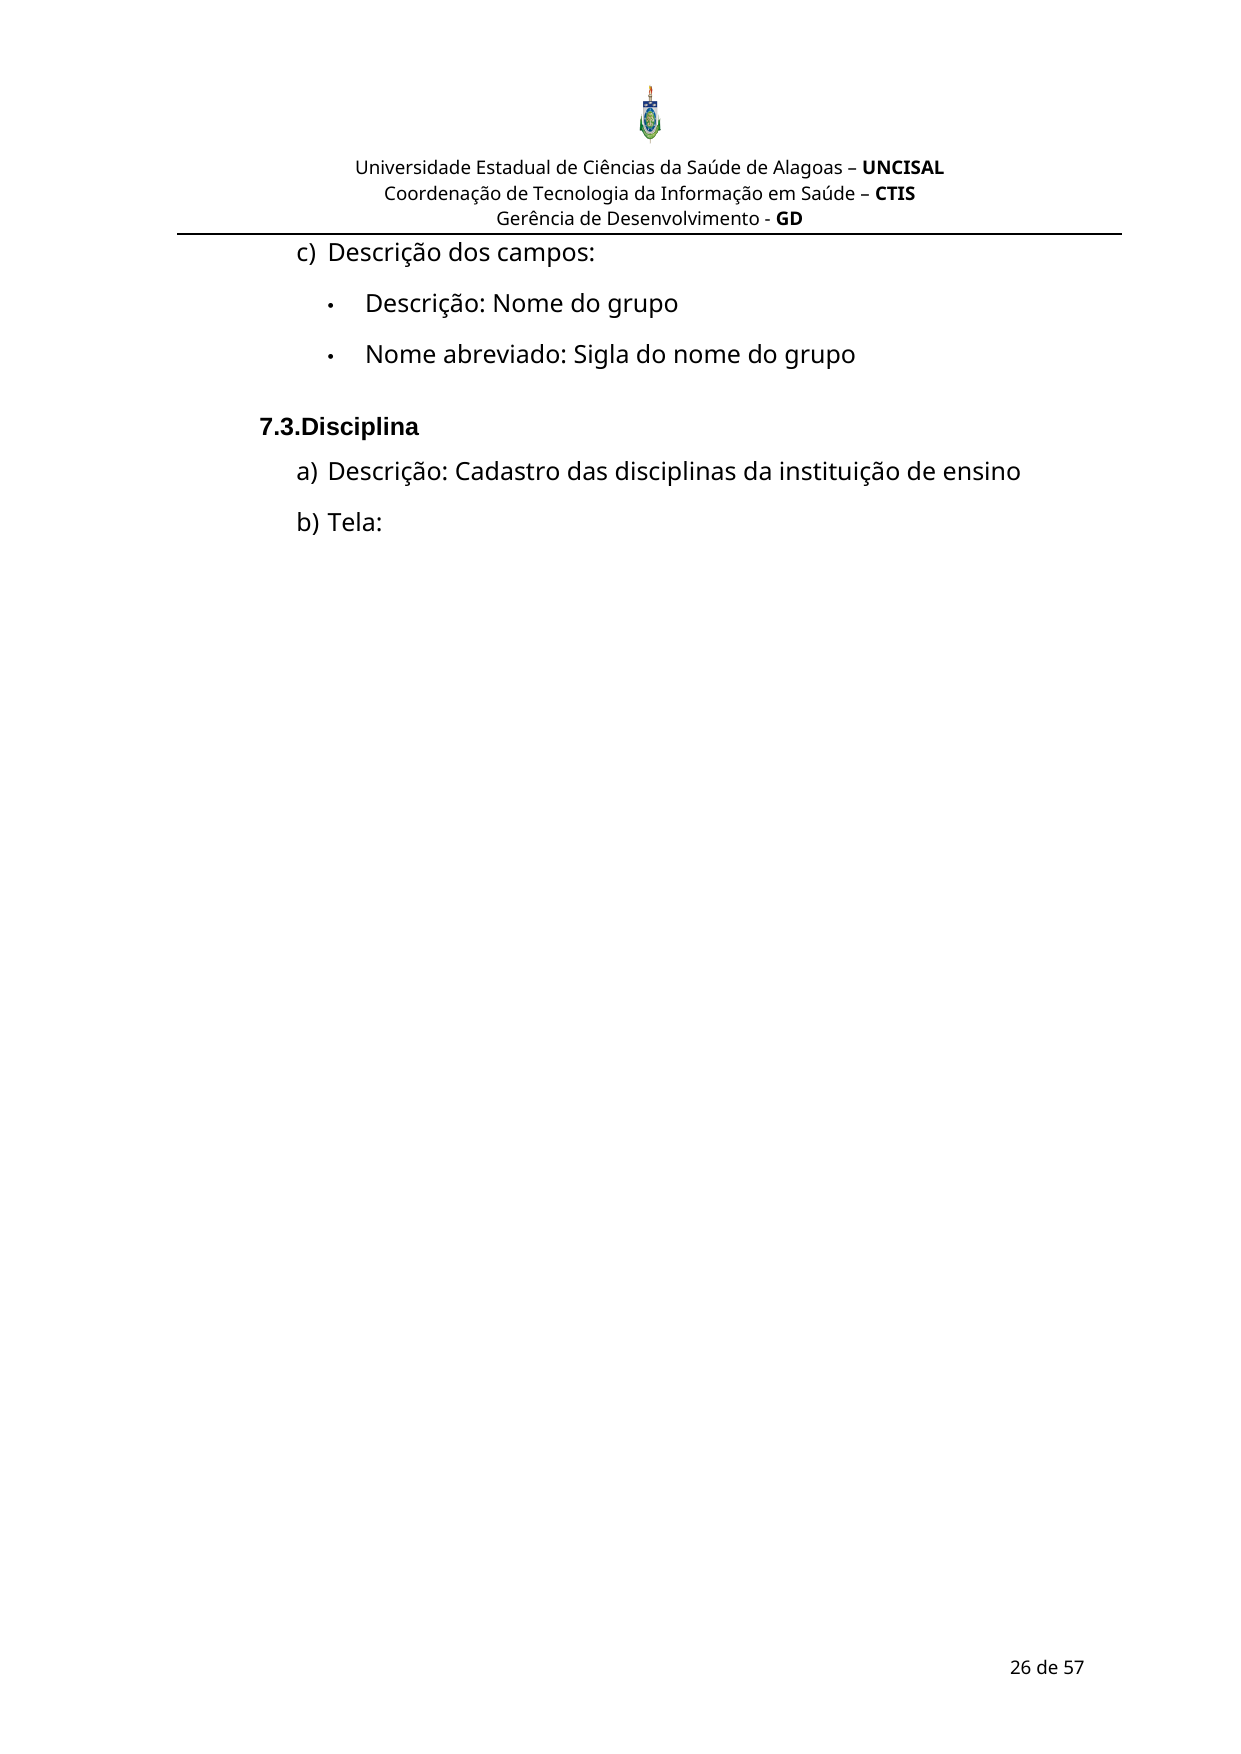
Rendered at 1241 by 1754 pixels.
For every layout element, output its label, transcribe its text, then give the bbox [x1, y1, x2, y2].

list Descrição: Cadastro das disciplinas da instituição de ensino [290, 454, 1122, 488]
picture [638, 82, 662, 146]
list Tela: [290, 505, 1122, 539]
subtitle Disciplina [252, 413, 1122, 441]
list Nome abreviado: Sigla do nome do grupo [327, 337, 1122, 371]
list Descrição: Nome do grupo [327, 286, 1122, 320]
list Descrição dos campos: [290, 235, 1122, 269]
